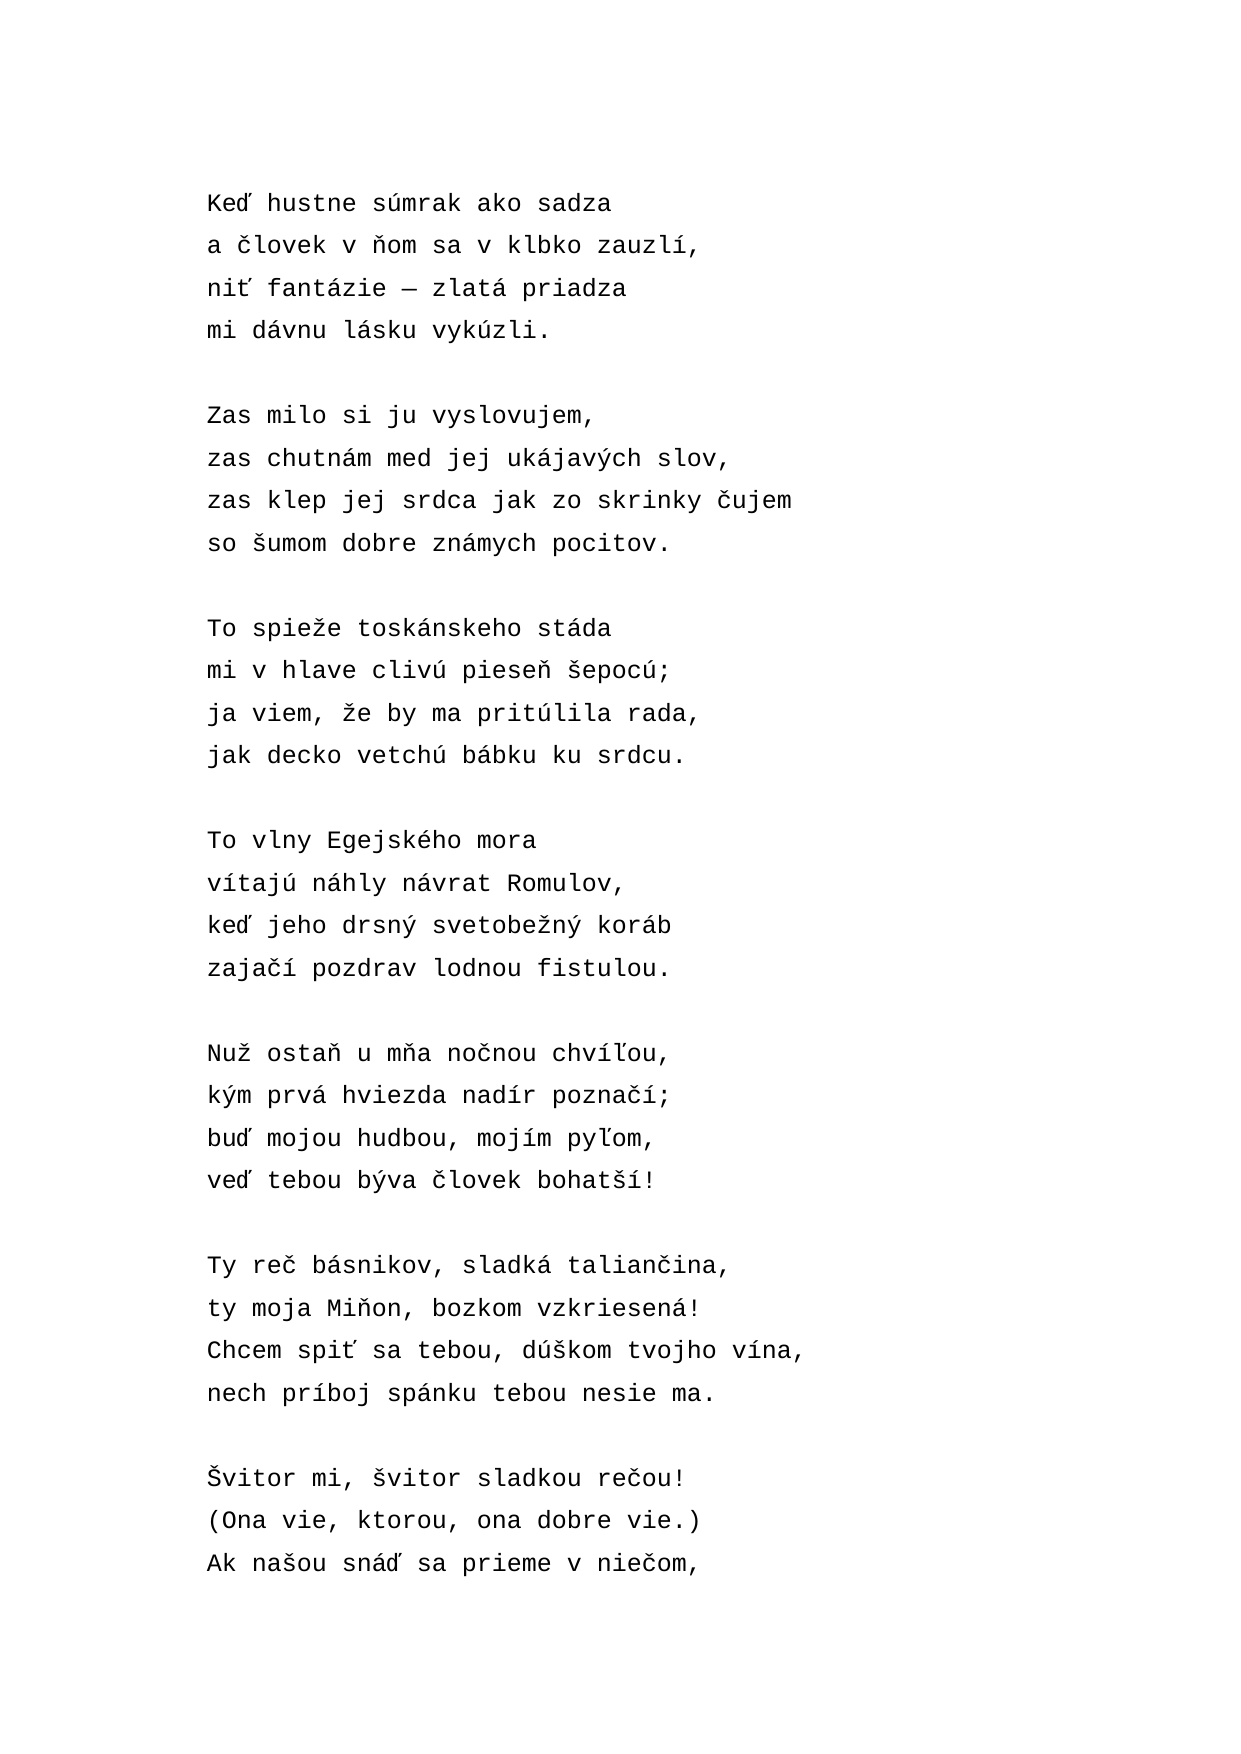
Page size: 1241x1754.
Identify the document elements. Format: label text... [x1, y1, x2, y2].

text buď mojou hudbou, mojím pyľom, [148, 1125, 1093, 1153]
text niť fantázie — zlatá priadza [148, 275, 1093, 303]
text so šumom dobre známych pocitov. [148, 530, 1093, 558]
text zas chutnám med jej ukájavých slov, [148, 445, 1093, 473]
text kým prvá hviezda nadír poznačí; [148, 1083, 1093, 1111]
text keď jeho drsný svetobežný koráb [148, 913, 1093, 941]
text Ty reč básnikov, sladká taliančina, [148, 1253, 1093, 1281]
text jak decko vetchú bábku ku srdcu. [148, 743, 1093, 771]
text Keď hustne súmrak ako sadza [148, 190, 1093, 218]
text mi dávnu lásku vykúzli. [148, 318, 1093, 346]
text nech príboj spánku tebou nesie ma. [148, 1380, 1093, 1408]
text (Ona vie, ktorou, ona dobre vie.) [148, 1508, 1093, 1536]
text To vlny Egejského mora [148, 828, 1093, 856]
text vítajú náhly návrat Romulov, [148, 870, 1093, 898]
text ty moja Miňon, bozkom vzkriesená! [148, 1295, 1093, 1323]
text ja viem, že by ma pritúlila rada, [148, 700, 1093, 728]
text veď tebou býva človek bohatší! [148, 1168, 1093, 1196]
text Ak našou snáď sa prieme v niečom, [148, 1550, 1093, 1578]
text Chcem spiť sa tebou, dúškom tvojho vína, [148, 1338, 1093, 1366]
text zas klep jej srdca jak zo skrinky čujem [148, 488, 1093, 516]
text Zas milo si ju vyslovujem, [148, 403, 1093, 431]
text mi v hlave clivú pieseň šepocú; [148, 658, 1093, 686]
text To spieže toskánskeho stáda [148, 615, 1093, 643]
text a človek v ňom sa v klbko zauzlí, [148, 233, 1093, 261]
text Švitor mi, švitor sladkou rečou! [148, 1465, 1093, 1493]
text Nuž ostaň u mňa nočnou chvíľou, [148, 1040, 1093, 1068]
text zajačí pozdrav lodnou fistulou. [148, 955, 1093, 983]
